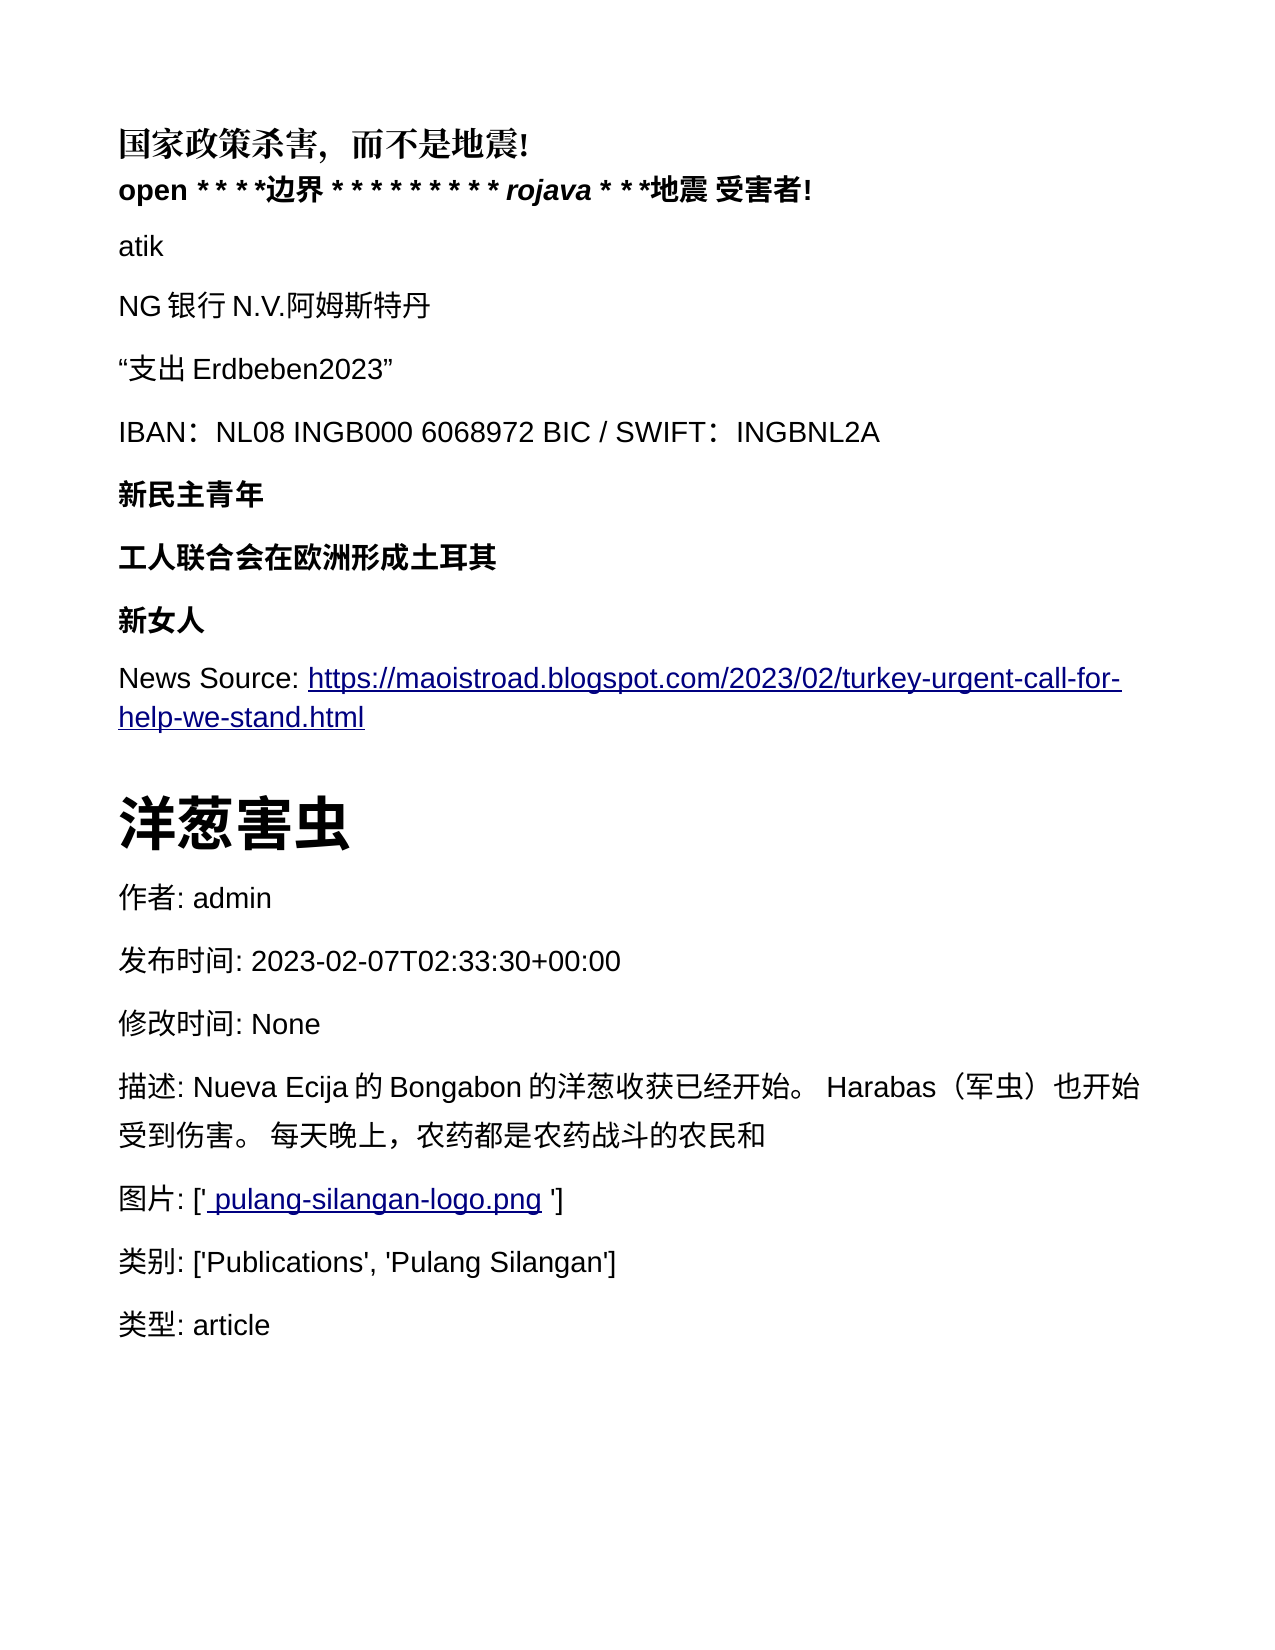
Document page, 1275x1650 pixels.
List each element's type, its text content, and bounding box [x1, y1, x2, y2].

text “支出Erdbeben2023” [118, 345, 1157, 388]
subtitle 洋葱害虫 [118, 778, 1157, 862]
text NG银行N.V.阿姆斯特丹 [118, 282, 1157, 324]
text 描述: Nueva Ecija的Bongabon的洋葱收获已经开始。 Harabas（军虫）也开始受到伤害。 每天晚上，农药都是农药战斗的农民和 [118, 1064, 1157, 1155]
text 类别: ['Publications', 'Pulang Silangan'] [118, 1239, 1157, 1281]
text 作者: admin [118, 875, 1157, 917]
text News Source: https://maoistroad.blogspot.com/2023/02/turkey-urgent-call-for-help-we-stand.html [118, 661, 1157, 733]
text IBAN：NL08 INGB000 6068972 BIC / SWIFT：INGBNL2A [118, 408, 1157, 451]
text 发布时间: 2023-02-07T02:33:30+00:00 [118, 938, 1157, 980]
text 图片: [' pulang-silangan-logo.png '] [118, 1176, 1157, 1218]
text 工人联合会在欧洲形成土耳其 [118, 535, 1157, 577]
text 类型: article [118, 1302, 1157, 1344]
text 新女人 [118, 598, 1157, 640]
subtitle 国家政策杀害，而不是地震! [118, 118, 1157, 166]
text open * * * *边界 * * * * * * * * * rojava * * *地震 受害者! [118, 166, 1157, 208]
text 新民主青年 [118, 472, 1157, 514]
text atik [118, 229, 1157, 263]
text 修改时间: None [118, 1001, 1157, 1043]
